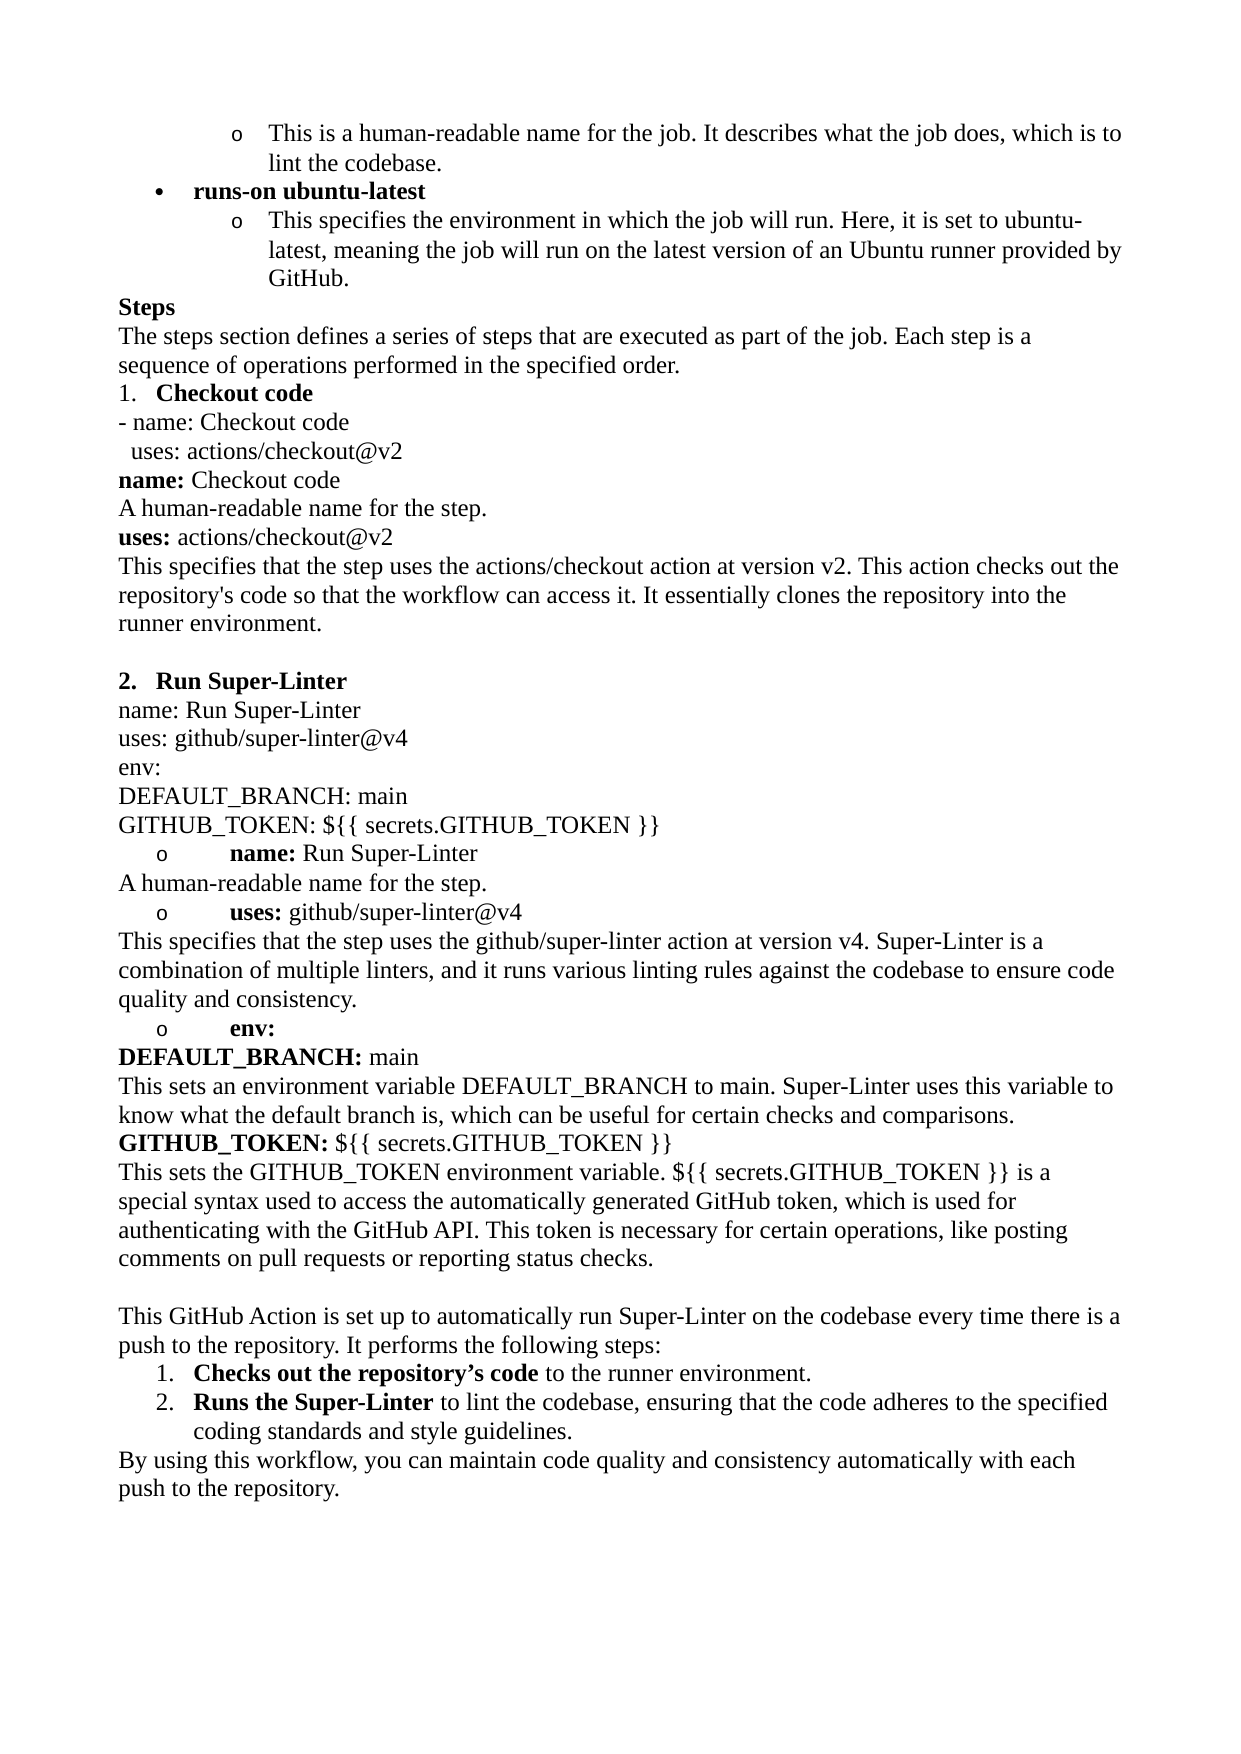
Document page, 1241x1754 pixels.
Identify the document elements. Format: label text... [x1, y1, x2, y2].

text By using this workflow, you can maintain code quality and consistency automatically with each push to the repository. [118, 1445, 1122, 1502]
text GITHUB_TOKEN: ${{ secrets.GITHUB_TOKEN }} [118, 810, 1122, 838]
text uses: actions/checkout@v2 [118, 436, 1122, 465]
text A human-readable name for the step. [118, 868, 1122, 897]
text Steps [118, 292, 1122, 321]
list Checks out the repository’s code to the runner environment. [156, 1358, 1122, 1387]
list Checkout code [118, 378, 1122, 407]
list Runs the Super-Linter to lint the codebase, ensuring that the code adheres to the specified coding standards and style guidelines. [156, 1387, 1122, 1445]
text DEFAULT_BRANCH: main [118, 1042, 1122, 1071]
list runs-on ubuntu-latest [156, 176, 1122, 205]
list This is a human-readable name for the job. It describes what the job does, which is to lint the codebase. [231, 118, 1122, 176]
text name: Run Super-Linter [118, 695, 1122, 723]
list This specifies the environment in which the job will run. Here, it is set to ubuntu-latest, meaning the job will run on the latest version of an Ubuntu runner provided by GitHub. [231, 205, 1122, 292]
text name: Checkout code [118, 465, 1122, 493]
text - name: Checkout code [118, 407, 1122, 436]
text This specifies that the step uses the actions/checkout action at version v2. This action checks out the repository's code so that the workflow can access it. It essentially clones the repository into the runner environment. [118, 551, 1122, 637]
list uses: github/super-linter@v4 [156, 897, 1122, 926]
text uses: actions/checkout@v2 [118, 522, 1122, 551]
text uses: github/super-linter@v4 [118, 723, 1122, 752]
list name: Run Super-Linter [156, 838, 1122, 868]
text GITHUB_TOKEN: ${{ secrets.GITHUB_TOKEN }} [118, 1128, 1122, 1157]
text This specifies that the step uses the github/super-linter action at version v4. Super-Linter is a combination of multiple linters, and it runs various linting rules against the codebase to ensure code quality and consistency. [118, 926, 1122, 1013]
text This sets the GITHUB_TOKEN environment variable. ${{ secrets.GITHUB_TOKEN }} is a special syntax used to access the automatically generated GitHub token, which is used for authenticating with the GitHub API. This token is necessary for certain operations, like posting comments on pull requests or reporting status checks. [118, 1157, 1122, 1272]
text DEFAULT_BRANCH: main [118, 781, 1122, 810]
text env: [118, 752, 1122, 781]
text The steps section defines a series of steps that are executed as part of the job. Each step is a sequence of operations performed in the specified order. [118, 321, 1122, 378]
text This sets an environment variable DEFAULT_BRANCH to main. Super-Linter uses this variable to know what the default branch is, which can be useful for certain checks and comparisons. [118, 1071, 1122, 1128]
text A human-readable name for the step. [118, 493, 1122, 522]
text This GitHub Action is set up to automatically run Super-Linter on the codebase every time there is a push to the repository. It performs the following steps: [118, 1301, 1122, 1358]
list env: [156, 1013, 1122, 1042]
list Run Super-Linter [118, 666, 1122, 695]
